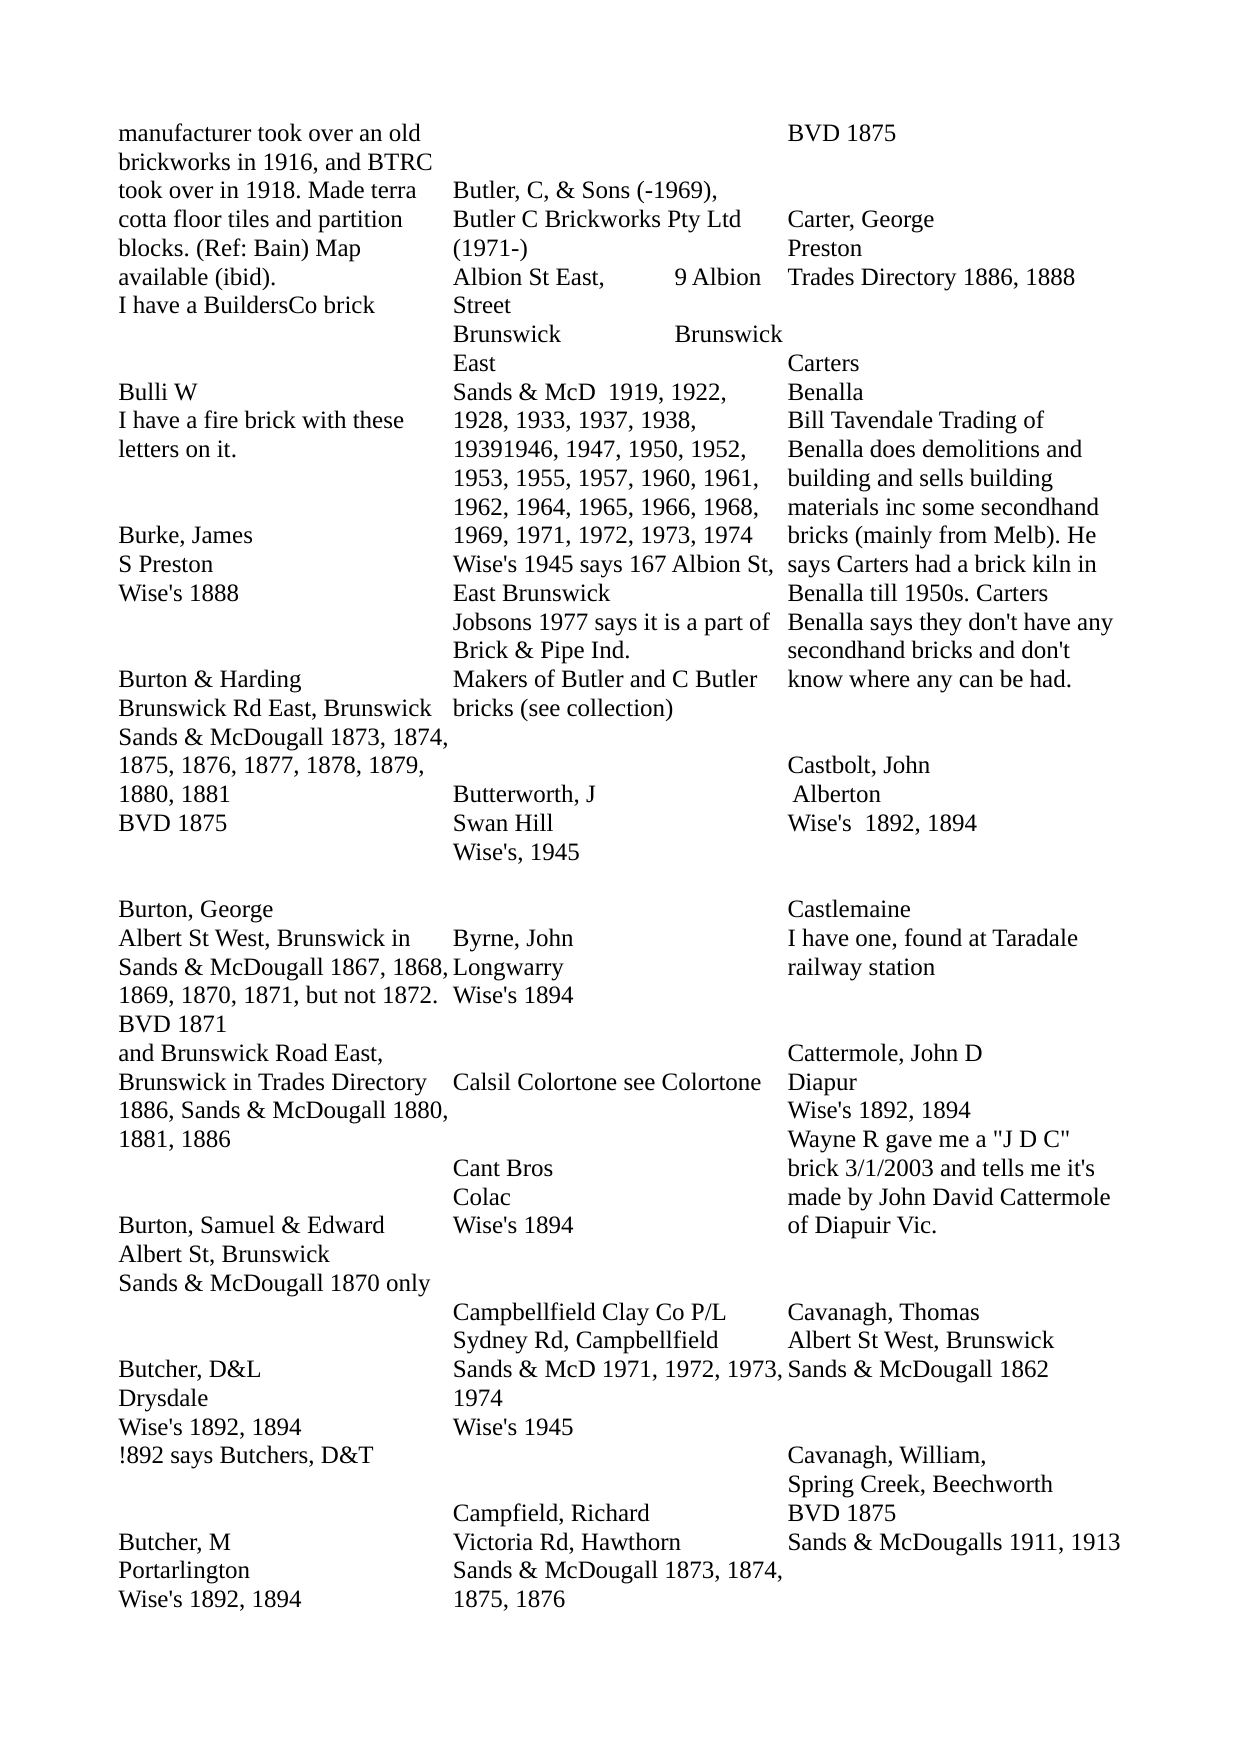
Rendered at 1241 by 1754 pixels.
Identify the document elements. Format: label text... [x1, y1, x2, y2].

text and Brunswick Road East, Brunswick in Trades Directory 1886, Sands & McDougall 1880, 1881, 1886 [118, 1038, 453, 1153]
text Sydney Rd, Campbellfield [453, 1326, 787, 1354]
text Sands & McDougall 1862 [787, 1354, 1122, 1383]
text Byrne, John [453, 923, 787, 952]
text Campbellfield Clay Co P/L [453, 1297, 787, 1326]
text Spring Creek, Beechworth [787, 1469, 1122, 1498]
text I have one, found at Taradale railway station [787, 923, 1122, 981]
text Trades Directory 1886, 1888 [787, 262, 1122, 291]
text Alberton [787, 779, 1122, 808]
text Portarlington [118, 1556, 453, 1584]
text Butler, C, & Sons (-1969), Butler C Brickworks Pty Ltd (1971-) [453, 176, 787, 262]
text Cavanagh, Thomas [787, 1297, 1122, 1326]
text Campfield, Richard [453, 1498, 787, 1527]
text BVD 1875 [787, 118, 1122, 147]
text Wise's 1892, 1894 [118, 1584, 453, 1613]
text Wise's 1894 [453, 1211, 787, 1239]
text Diapur [787, 1067, 1122, 1096]
text Calsil Colortone see Colortone [453, 1067, 787, 1096]
text Wise's 1892, 1894 [787, 808, 1122, 837]
text Bill Tavendale Trading of Benalla does demolitions and building and sells building materials inc some secondhand bricks (mainly from Melb). He says Carters had a brick kiln in Benalla till 1950s. Carters Benalla says they don't have any secondhand bricks and don't know where any can be had. [787, 406, 1122, 693]
text Wise's 1945 says 167 Albion St, East Brunswick [453, 549, 787, 607]
text Sands & McD 1971, 1972, 1973, 1974 [453, 1354, 787, 1412]
text Bulli W [118, 377, 453, 406]
text Longwarry [453, 952, 787, 981]
text I have a fire brick with these letters on it. [118, 406, 453, 463]
text Burton & Harding [118, 664, 453, 693]
text Butcher, M [118, 1527, 453, 1556]
text Butcher, D&L [118, 1354, 453, 1383]
text Castbolt, John [787, 751, 1122, 779]
text Sands & McDougall 1873, 1874, 1875, 1876, 1877, 1878, 1879, 1880, 1881 [118, 722, 453, 808]
text Brunswick Rd East, Brunswick [118, 693, 453, 722]
text Colac [453, 1182, 787, 1211]
text Benalla [787, 377, 1122, 406]
text !892 says Butchers, D&T [118, 1441, 453, 1469]
text Sands & McD 1919, 1922, 1928, 1933, 1937, 1938, 19391946, 1947, 1950, 1952, 1953, 1955, 1957, 1960, 1961, 1962, 1964, 1965, 1966, 1968, 1969, 1971, 1972, 1973, 1974 [453, 377, 787, 549]
text Carters [787, 348, 1122, 377]
text Wise's 1894 [453, 981, 787, 1009]
text Burke, James [118, 521, 453, 549]
text Wise's 1945 [453, 1412, 787, 1441]
text Castlemaine [787, 894, 1122, 923]
text Albert St West, Brunswick [787, 1326, 1122, 1354]
text Carter, George [787, 204, 1122, 233]
text Makers of Butler and C Butler bricks (see collection) [453, 664, 787, 722]
text Sands & McDougall 1870 only [118, 1268, 453, 1297]
text Victoria Rd, Hawthorn [453, 1527, 787, 1556]
text Wise's 1892, 1894 [787, 1096, 1122, 1124]
text Swan Hill [453, 808, 787, 837]
text Sands & McDougalls 1911, 1913 [787, 1527, 1122, 1556]
text Wise's 1888 [118, 578, 453, 607]
text BVD 1875 [787, 1498, 1122, 1527]
text Preston [787, 233, 1122, 262]
text S Preston [118, 549, 453, 578]
text Wayne R gave me a "J D C" brick 3/1/2003 and tells me it's made by John David Cattermole of Diapuir Vic. [787, 1124, 1122, 1239]
text Cavanagh, William, [787, 1441, 1122, 1469]
text Albert St West, Brunswick in Sands & McDougall 1867, 1868, 1869, 1870, 1871, but not 1872. [118, 923, 453, 1009]
text Cant Bros [453, 1153, 787, 1182]
text I have a BuildersCo brick [118, 291, 453, 319]
text Albert St, Brunswick [118, 1239, 453, 1268]
text manufacturer took over an old brickworks in 1916, and BTRC took over in 1918. Made terra cotta floor tiles and partition blocks. (Ref: Bain) Map available (ibid). [118, 118, 453, 291]
text Albion St East, 9 Albion Street [453, 262, 787, 319]
text Burton, George [118, 894, 453, 923]
text Wise's 1892, 1894 [118, 1412, 453, 1441]
text Sands & McDougall 1873, 1874, 1875, 1876 [453, 1556, 787, 1613]
text Butterworth, J [453, 779, 787, 808]
text BVD 1875 [118, 808, 453, 837]
text Jobsons 1977 says it is a part of Brick & Pipe Ind. [453, 607, 787, 664]
text Brunswick Brunswick East [453, 319, 787, 377]
text Drysdale [118, 1383, 453, 1412]
text Burton, Samuel & Edward [118, 1211, 453, 1239]
text BVD 1871 [118, 1009, 453, 1038]
text Cattermole, John D [787, 1038, 1122, 1067]
text Wise's, 1945 [453, 837, 787, 866]
